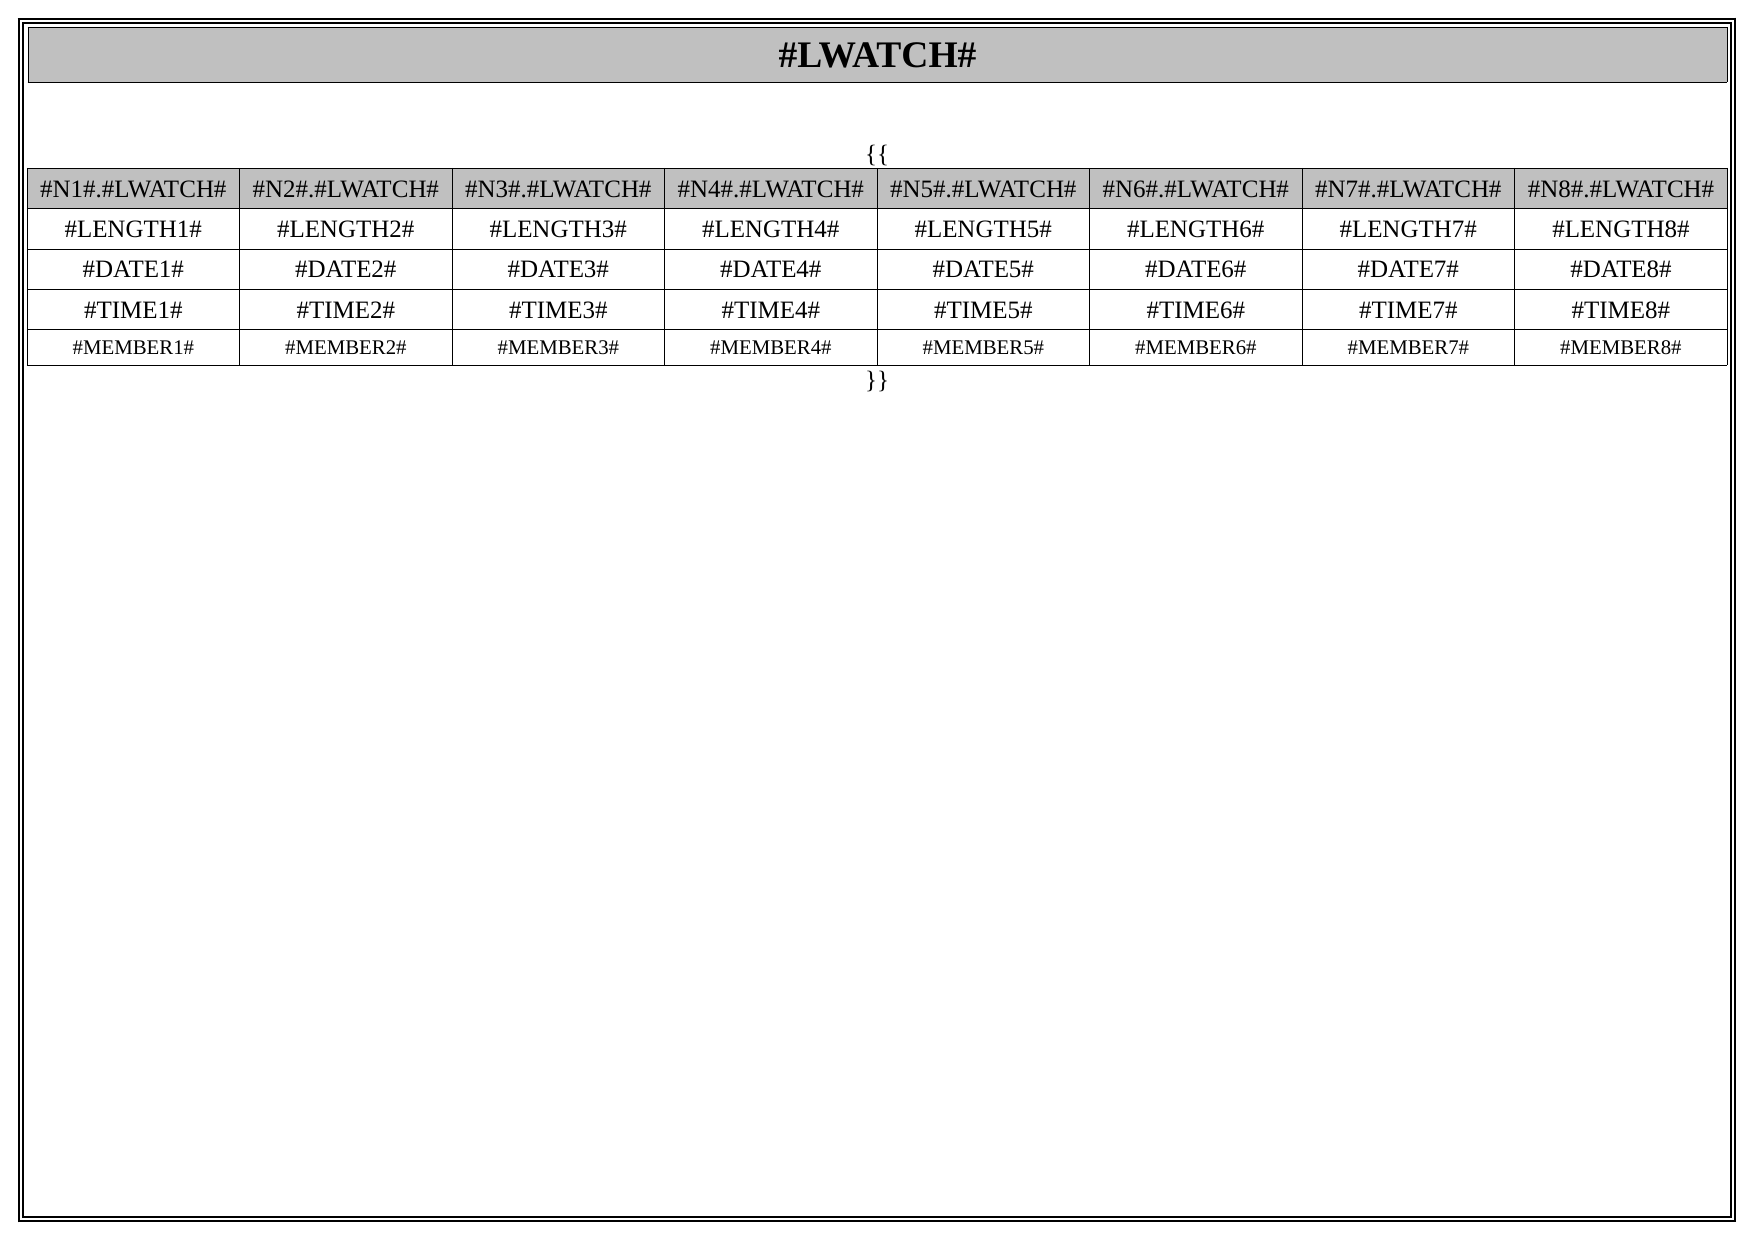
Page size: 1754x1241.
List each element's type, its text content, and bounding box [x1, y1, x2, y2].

table_header #N6#.#LWATCH# [1090, 169, 1302, 208]
table_cell #LENGTH8# [1515, 209, 1727, 248]
table_cell #LENGTH6# [1090, 209, 1302, 248]
table_cell #DATE2# [240, 250, 452, 289]
table_cell #TIME2# [240, 290, 452, 329]
table_cell #MEMBER3# [453, 330, 664, 365]
table_header #N8#.#LWATCH# [1515, 169, 1727, 208]
table_cell #MEMBER2# [240, 330, 452, 365]
table_header #LWATCH# [29, 28, 1727, 82]
table_cell #LENGTH1# [28, 209, 239, 248]
table_cell #DATE6# [1090, 250, 1302, 289]
table_cell #MEMBER4# [665, 330, 877, 365]
table_cell #DATE5# [878, 250, 1089, 289]
table_header #N7#.#LWATCH# [1303, 169, 1514, 208]
table_cell #MEMBER8# [1515, 330, 1727, 365]
table_cell #LENGTH7# [1303, 209, 1514, 248]
table_cell #TIME1# [28, 290, 239, 329]
table_cell #TIME6# [1090, 290, 1302, 329]
table_header #N4#.#LWATCH# [665, 169, 877, 208]
table_cell #DATE8# [1515, 250, 1727, 289]
table_cell #LENGTH5# [878, 209, 1089, 248]
table_cell #DATE4# [665, 250, 877, 289]
table_cell #LENGTH3# [453, 209, 664, 248]
table_cell #LENGTH2# [240, 209, 452, 248]
table_cell #TIME7# [1303, 290, 1514, 329]
table_cell #MEMBER1# [28, 330, 239, 365]
table_header #N3#.#LWATCH# [453, 169, 664, 208]
table_cell #DATE7# [1303, 250, 1514, 289]
table_cell #MEMBER7# [1303, 330, 1514, 365]
table_cell #TIME5# [878, 290, 1089, 329]
table_cell #TIME4# [665, 290, 877, 329]
table_header #N2#.#LWATCH# [240, 169, 452, 208]
table_cell #LENGTH4# [665, 209, 877, 248]
table_cell #MEMBER6# [1090, 330, 1302, 365]
table_header #N5#.#LWATCH# [878, 169, 1089, 208]
table_cell #DATE1# [28, 250, 239, 289]
table_cell #DATE3# [453, 250, 664, 289]
text {{ [27, 139, 1727, 168]
table_cell #TIME3# [453, 290, 664, 329]
table_header #N1#.#LWATCH# [28, 169, 239, 208]
table_cell #TIME8# [1515, 290, 1727, 329]
table_cell #MEMBER5# [878, 330, 1089, 365]
text }} [27, 366, 1727, 394]
